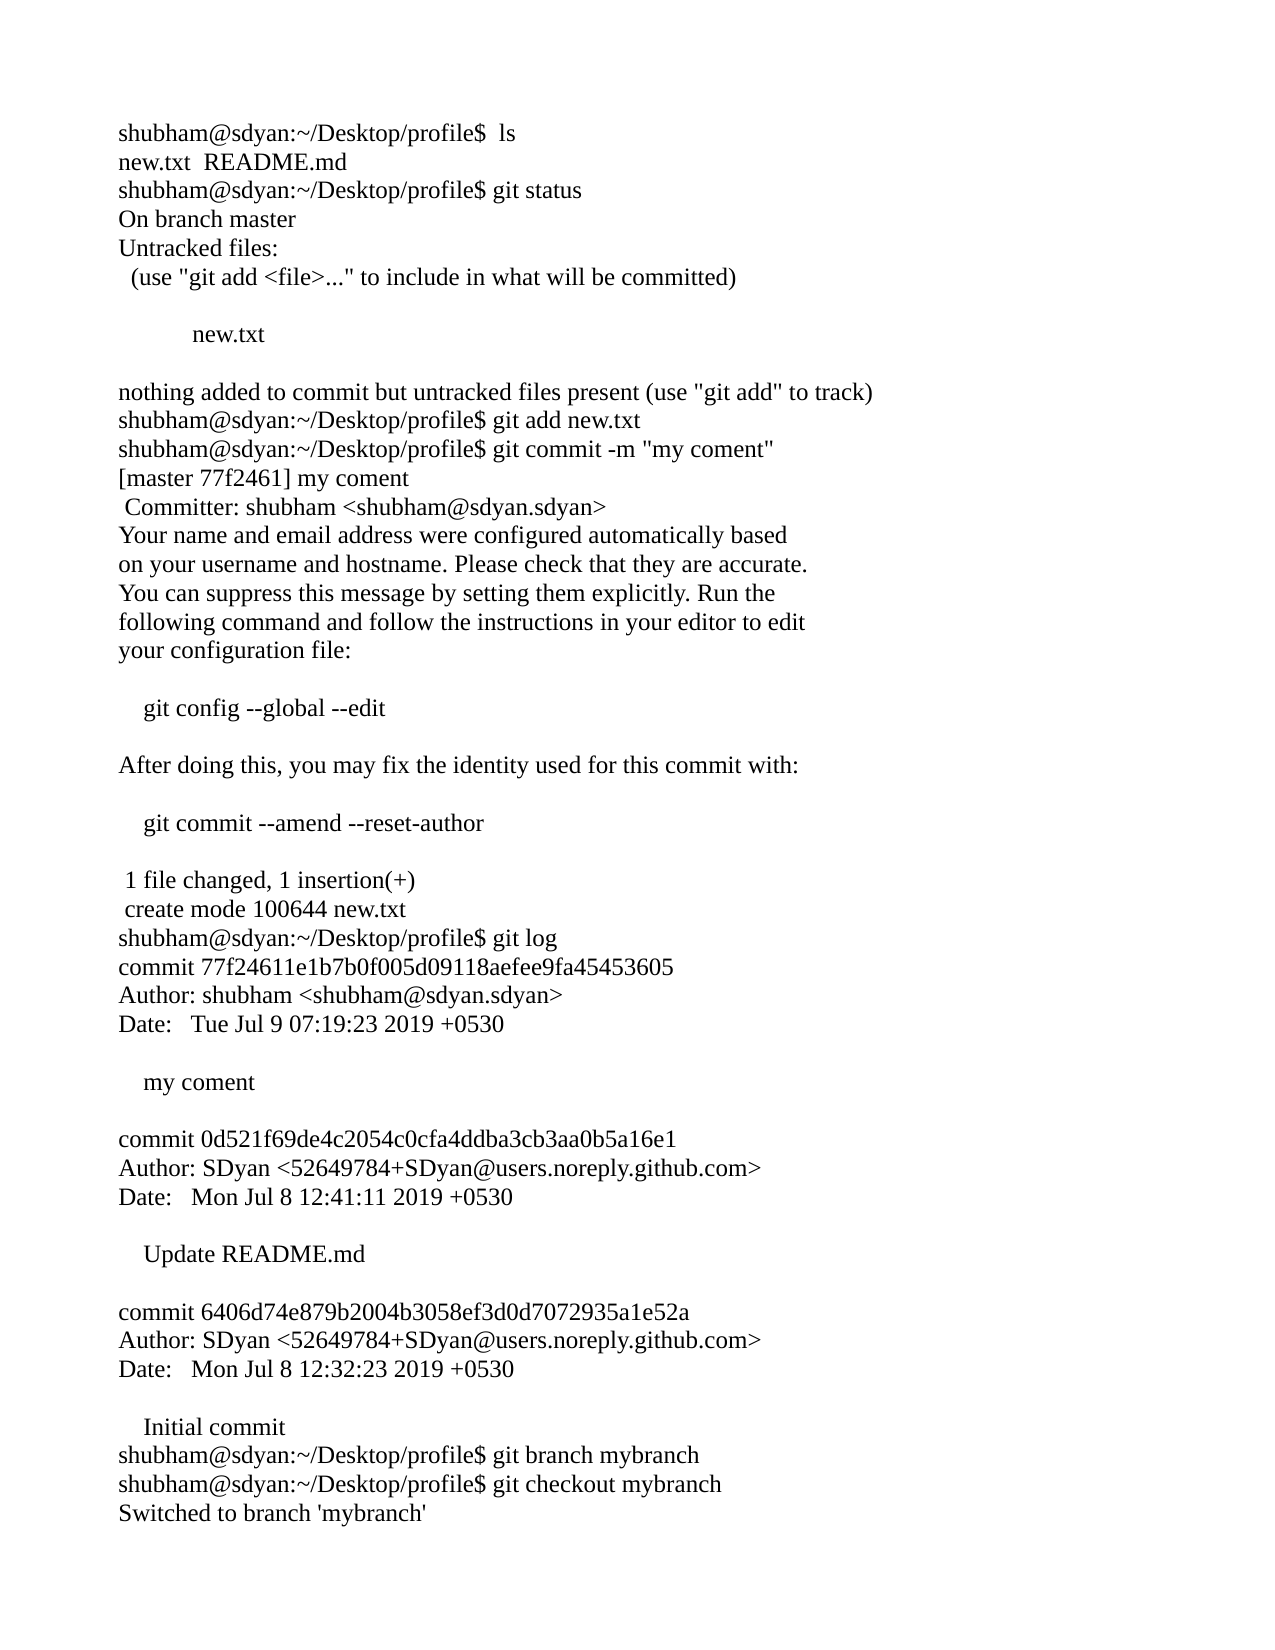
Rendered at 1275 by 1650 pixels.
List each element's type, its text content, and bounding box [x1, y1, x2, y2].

text your configuration file: [118, 636, 1157, 664]
text Initial commit [118, 1412, 1157, 1441]
text Switched to branch 'mybranch' [118, 1498, 1157, 1527]
text on your username and hostname. Please check that they are accurate. [118, 549, 1157, 578]
text following command and follow the instructions in your editor to edit [118, 607, 1157, 636]
text Date: Tue Jul 9 07:19:23 2019 +0530 [118, 1009, 1157, 1038]
text git config --global --edit [118, 693, 1157, 722]
text On branch master [118, 204, 1157, 233]
text commit 6406d74e879b2004b3058ef3d0d7072935a1e52a [118, 1297, 1157, 1326]
text shubham@sdyan:~/Desktop/profile$ git checkout mybranch [118, 1469, 1157, 1498]
text shubham@sdyan:~/Desktop/profile$ git commit -m "my coment" [118, 434, 1157, 463]
text (use "git add <file>..." to include in what will be committed) [118, 262, 1157, 291]
text my coment [118, 1067, 1157, 1096]
text new.txt README.md [118, 147, 1157, 176]
text nothing added to commit but untracked files present (use "git add" to track) [118, 377, 1157, 406]
text Untracked files: [118, 233, 1157, 262]
text Author: SDyan <52649784+SDyan@users.noreply.github.com> [118, 1326, 1157, 1354]
text shubham@sdyan:~/Desktop/profile$ git branch mybranch [118, 1441, 1157, 1469]
text Your name and email address were configured automatically based [118, 521, 1157, 549]
text Author: SDyan <52649784+SDyan@users.noreply.github.com> [118, 1153, 1157, 1182]
text [master 77f2461] my coment [118, 463, 1157, 492]
text Committer: shubham <shubham@sdyan.sdyan> [118, 492, 1157, 521]
text 1 file changed, 1 insertion(+) [118, 866, 1157, 894]
text Update README.md [118, 1239, 1157, 1268]
text shubham@sdyan:~/Desktop/profile$ git status [118, 176, 1157, 204]
text create mode 100644 new.txt [118, 894, 1157, 923]
text Author: shubham <shubham@sdyan.sdyan> [118, 981, 1157, 1009]
text Date: Mon Jul 8 12:32:23 2019 +0530 [118, 1354, 1157, 1383]
text shubham@sdyan:~/Desktop/profile$ git log [118, 923, 1157, 952]
text After doing this, you may fix the identity used for this commit with: [118, 751, 1157, 779]
text git commit --amend --reset-author [118, 808, 1157, 837]
text Date: Mon Jul 8 12:41:11 2019 +0530 [118, 1182, 1157, 1211]
text shubham@sdyan:~/Desktop/profile$ ls [118, 118, 1157, 147]
text commit 77f24611e1b7b0f005d09118aefee9fa45453605 [118, 952, 1157, 981]
text new.txt [118, 319, 1157, 348]
text You can suppress this message by setting them explicitly. Run the [118, 578, 1157, 607]
text shubham@sdyan:~/Desktop/profile$ git add new.txt [118, 406, 1157, 434]
text commit 0d521f69de4c2054c0cfa4ddba3cb3aa0b5a16e1 [118, 1124, 1157, 1153]
